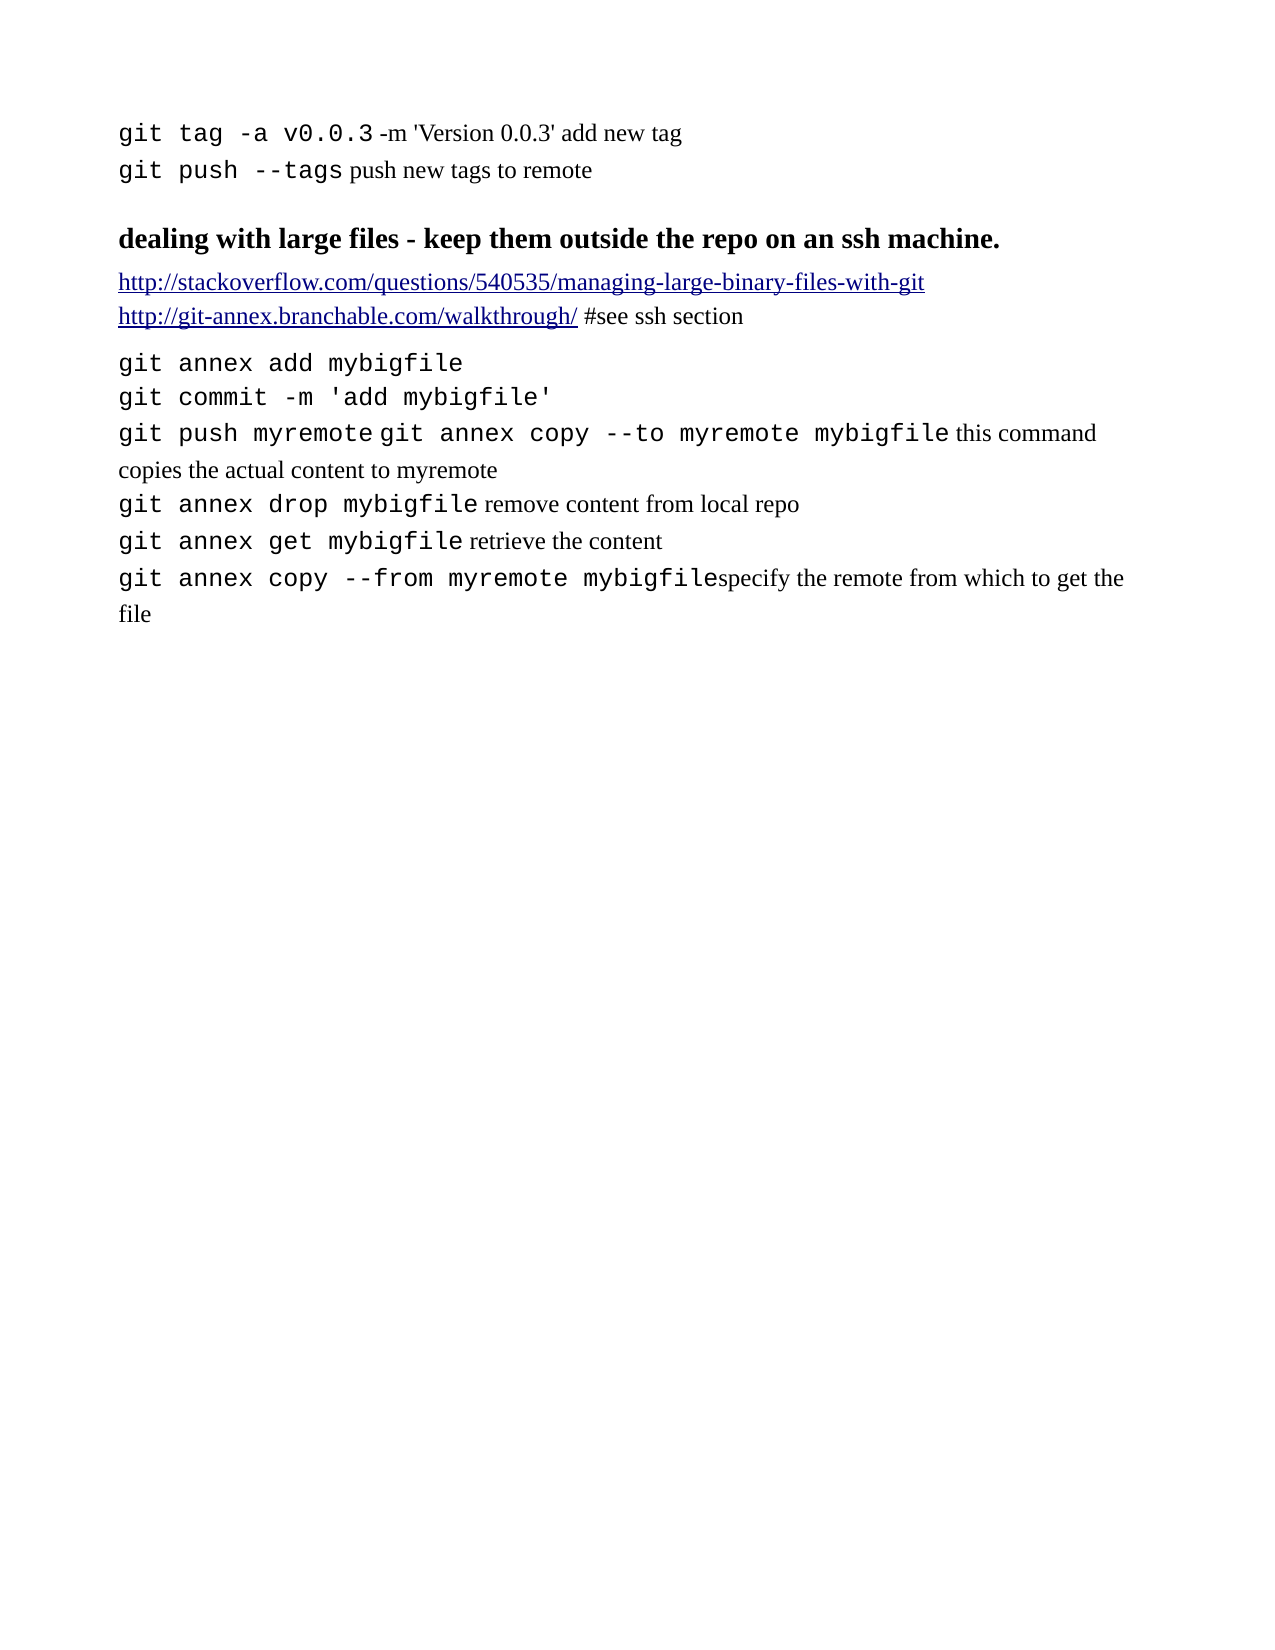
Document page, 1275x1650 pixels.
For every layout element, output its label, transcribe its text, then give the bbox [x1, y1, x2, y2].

text http://stackoverflow.com/questions/540535/managing-large-binary-files-with-git http://git-annex.branchable.com/walkthrough/ #see ssh section [118, 267, 1157, 330]
text git annex add mybigfile git commit -m 'add mybigfile' git push myremote git annex copy --to myremote mybigfile this command copies the actual content to myremote git annex drop mybigfile remove content from local repo git annex get mybigfile retrieve the content git annex copy --from myremote mybigfilespecify the remote from which to get the file [118, 350, 1157, 628]
subtitle dealing with large files - keep them outside the repo on an ssh machine. [118, 221, 1157, 254]
text git tag -a v0.0.3 -m 'Version 0.0.3' add new tag git push --tags push new tags to remote [118, 118, 1157, 186]
